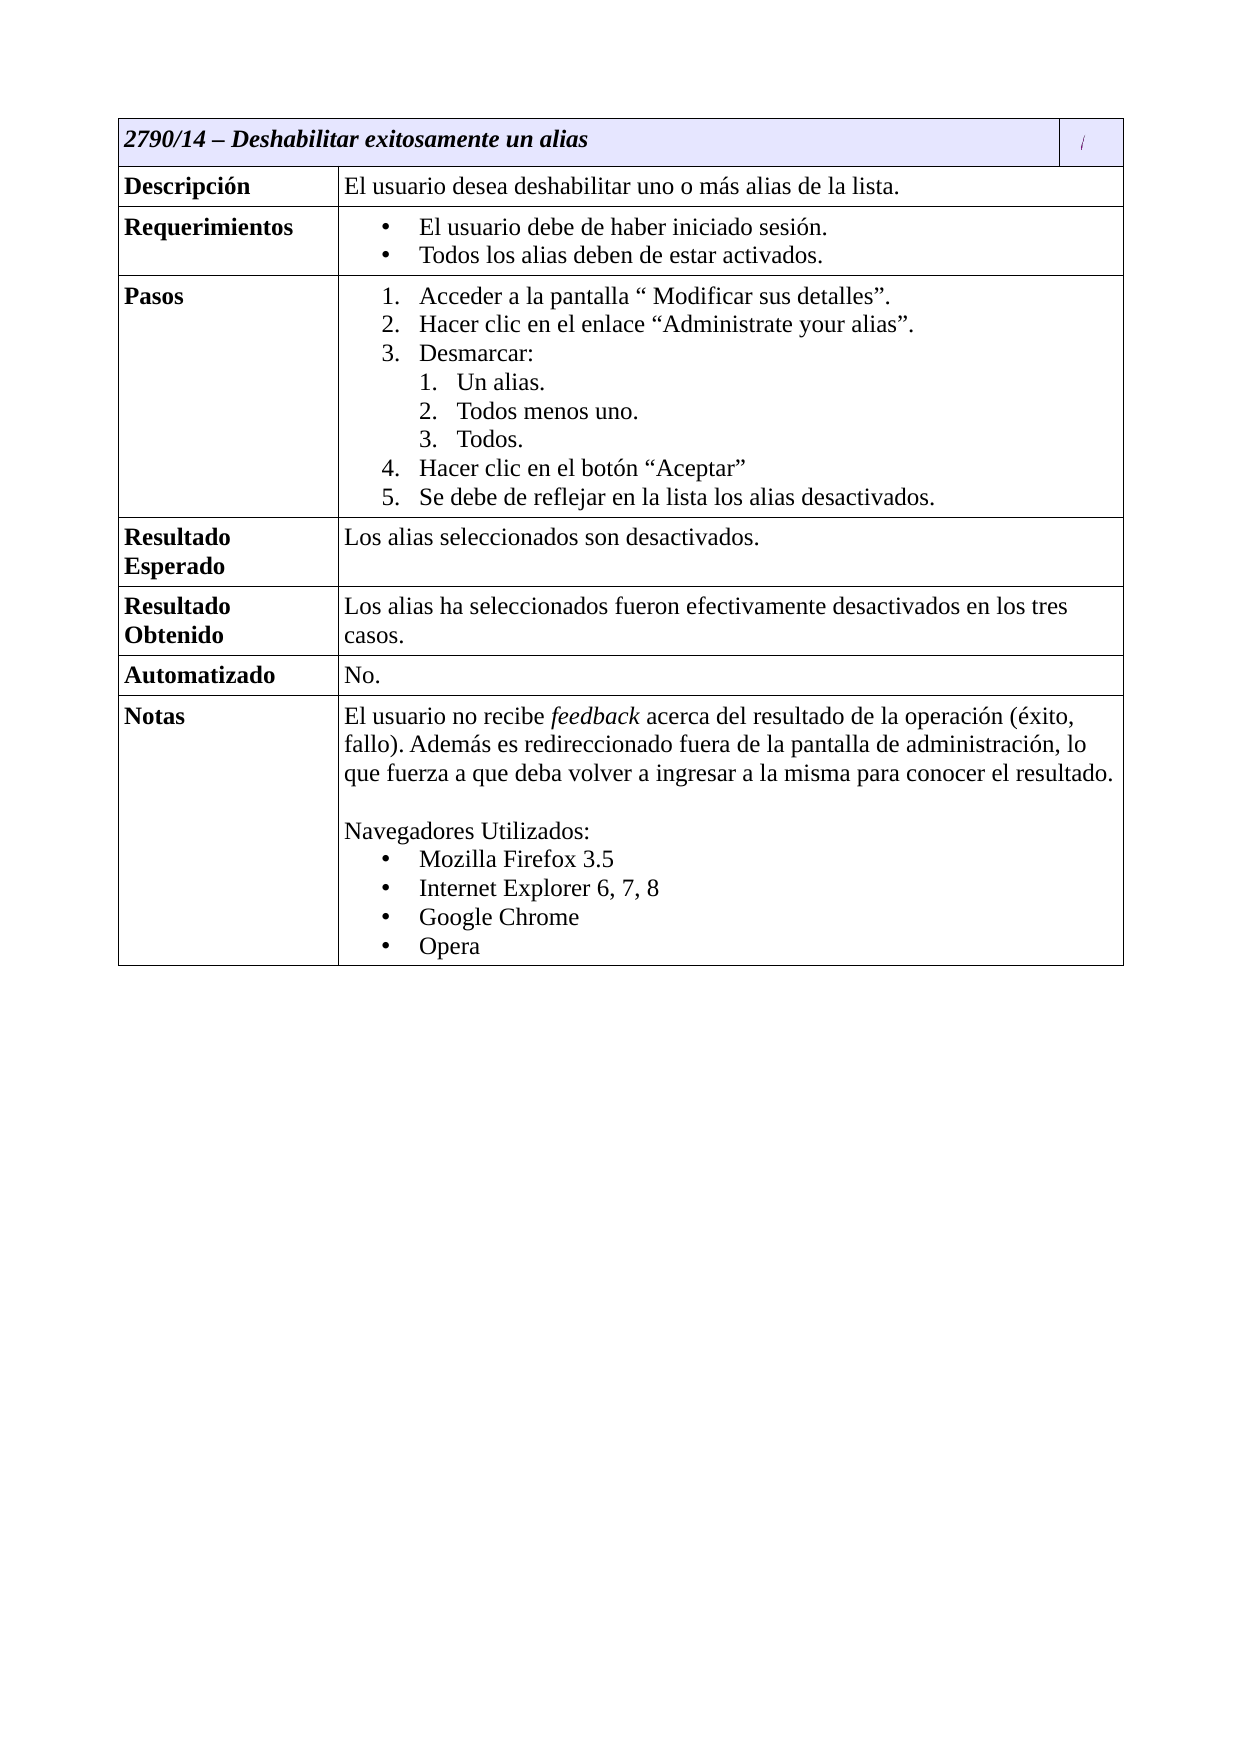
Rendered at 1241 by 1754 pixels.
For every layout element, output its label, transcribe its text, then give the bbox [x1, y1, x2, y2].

table_header [1060, 119, 1123, 166]
table_cell Pasos [119, 276, 338, 517]
table_cell Acceder a la pantalla “ Modificar sus detalles”. Hacer clic en el enlace “Administrate your alias”. Desmarcar: Un alias. Todos menos uno. Todos. Hacer clic en el botón “Aceptar” Se debe de reflejar en la lista los alias desactivados. [339, 276, 1123, 517]
table_cell Automatizado [119, 656, 338, 695]
table_cell Los alias ha seleccionados fueron efectivamente desactivados en los tres casos. [339, 587, 1123, 655]
table_cell El usuario desea deshabilitar uno o más alias de la lista. [339, 167, 1123, 206]
table_cell El usuario no recibe feedback acerca del resultado de la operación (éxito, fallo). Además es redireccionado fuera de la pantalla de administración, lo que fuerza a que deba volver a ingresar a la misma para conocer el resultado. Navegadores Utilizados: Mozilla Firefox 3.5 Internet Explorer 6, 7, 8 Google Chrome Opera [339, 696, 1123, 965]
picture [1081, 133, 1086, 151]
table_cell Descripción [119, 167, 338, 206]
table_cell Los alias seleccionados son desactivados. [339, 518, 1123, 586]
table_cell No. [339, 656, 1123, 695]
table_header 2790/14 – Deshabilitar exitosamente un alias [119, 119, 1059, 166]
table_cell Requerimientos [119, 207, 338, 275]
table_cell El usuario debe de haber iniciado sesión. Todos los alias deben de estar activados. [339, 207, 1123, 275]
table_cell Resultado Esperado [119, 518, 338, 586]
table_cell Notas [119, 696, 338, 965]
table_cell Resultado Obtenido [119, 587, 338, 655]
